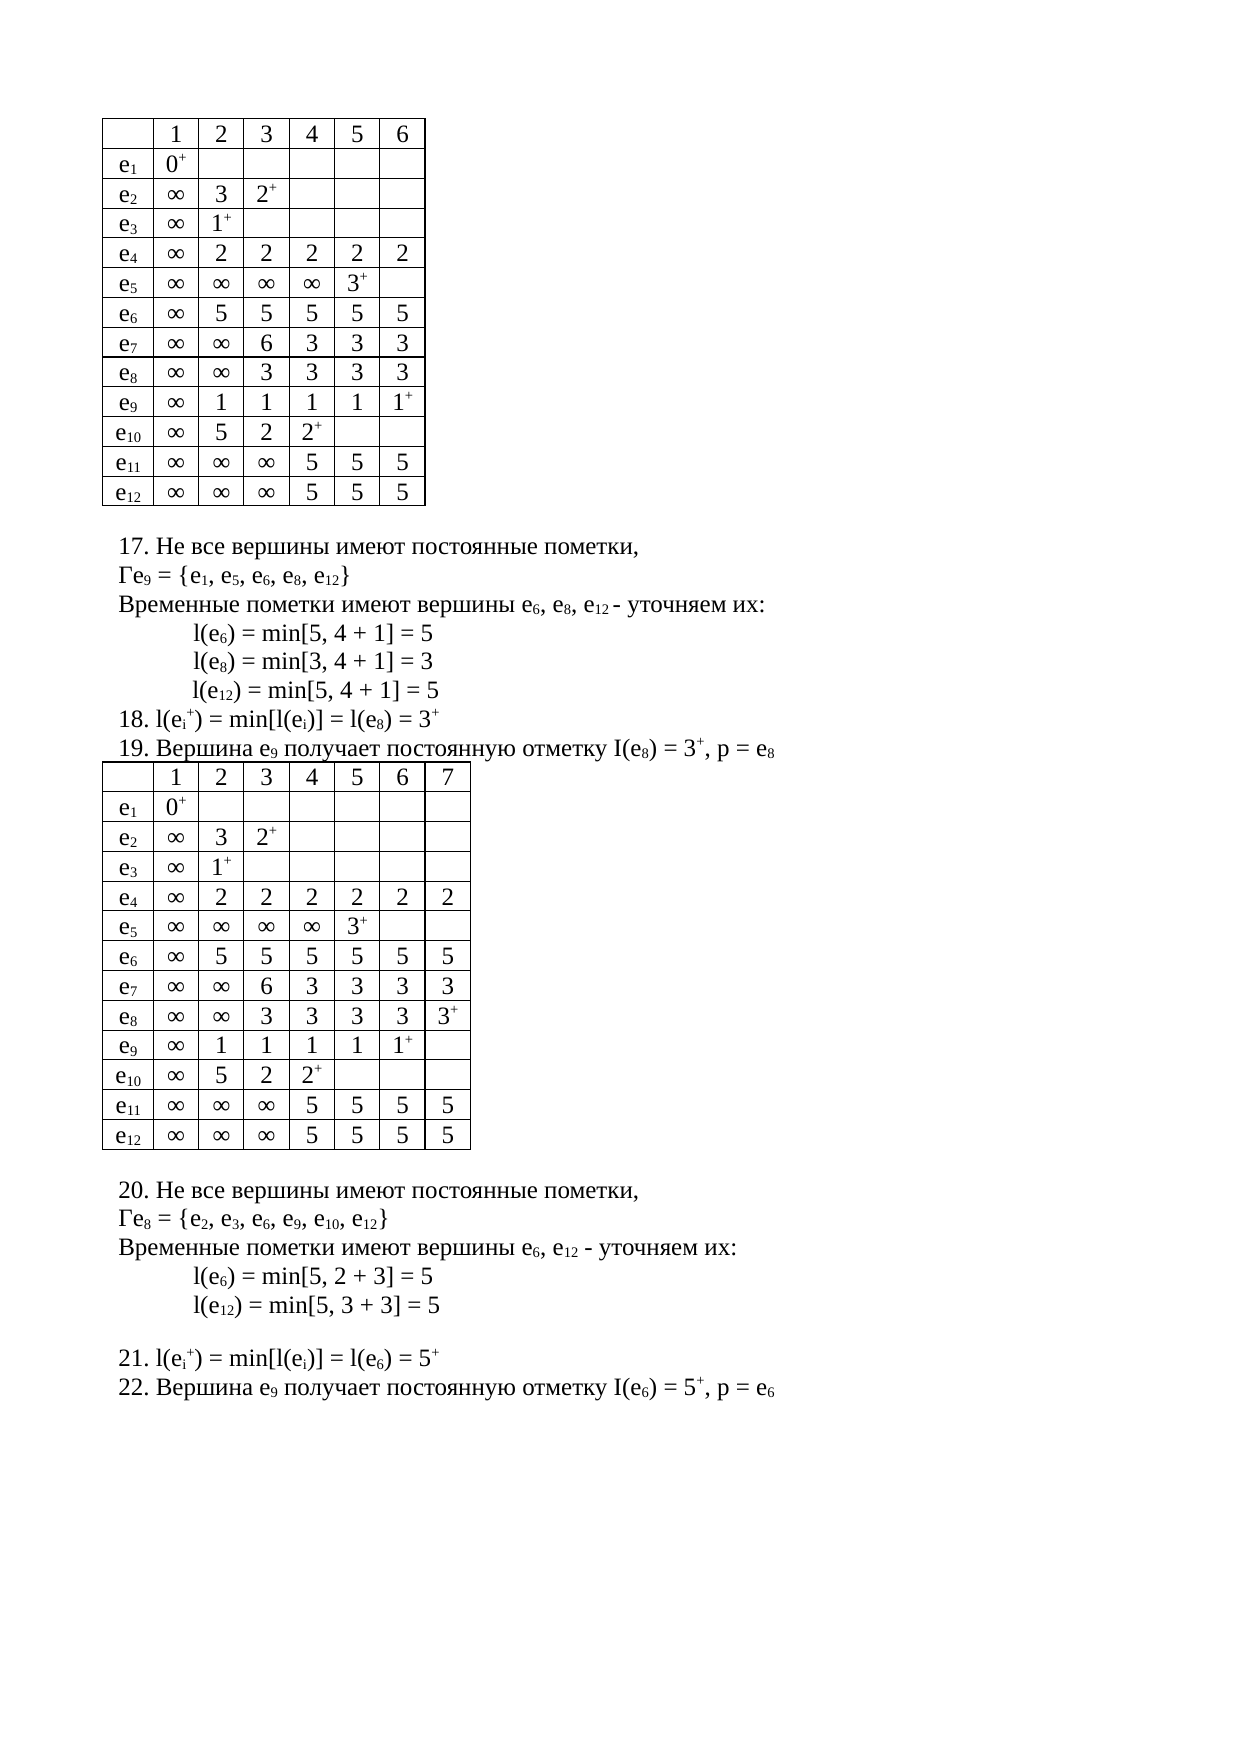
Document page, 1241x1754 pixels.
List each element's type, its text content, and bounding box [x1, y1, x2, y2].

table_cell 5 [199, 417, 243, 446]
table_header [103, 763, 153, 791]
table_cell [426, 911, 470, 940]
table_cell 5 [244, 941, 289, 970]
table_cell ∞ [244, 1090, 289, 1119]
table_cell e11 [103, 447, 153, 476]
table_cell 3 [335, 358, 379, 386]
table_cell [335, 1060, 379, 1089]
table_cell [380, 1060, 424, 1089]
table_cell 1 [244, 387, 289, 416]
table_header 5 [335, 763, 379, 791]
table_cell [244, 209, 289, 237]
table_cell [380, 792, 424, 821]
table_cell ∞ [199, 911, 243, 940]
table_cell 5 [335, 477, 379, 505]
table_cell 2 [244, 882, 289, 910]
table_cell e3 [103, 209, 153, 237]
table_header 6 [380, 763, 424, 791]
table_cell [335, 852, 379, 881]
table_cell 3 [244, 358, 289, 386]
table_cell 1 [335, 1031, 379, 1059]
table_cell 5 [380, 298, 424, 327]
table_cell 2 [335, 238, 379, 267]
table_cell [199, 792, 243, 821]
table_cell 1 [244, 1031, 289, 1059]
table_cell [290, 852, 334, 881]
table_cell 3 [380, 971, 424, 1000]
table_cell 1 [199, 387, 243, 416]
table_cell [244, 149, 289, 178]
table_cell e10 [103, 1060, 153, 1089]
table_header 5 [335, 119, 379, 148]
table_cell ∞ [154, 179, 198, 207]
table_cell ∞ [199, 971, 243, 1000]
table_cell ∞ [154, 238, 198, 267]
table_cell [244, 852, 289, 881]
table_cell e7 [103, 971, 153, 1000]
table_cell 3 [290, 328, 334, 356]
table_cell ∞ [154, 911, 198, 940]
table_cell [380, 852, 424, 881]
table_cell 3 [290, 1001, 334, 1029]
table_cell 5 [380, 1120, 424, 1149]
table_cell 2 [244, 1060, 289, 1089]
table_cell 1 [335, 387, 379, 416]
table_cell [290, 179, 334, 207]
text 20. Не все вершины имеют постоянные пометки, Гe8 = {e2, e3, e6, e9, e10, e12} Временные пометки имеют вершины e6, e12 - уточняем их: [118, 1175, 1122, 1261]
table_header 1 [154, 763, 198, 791]
table_cell 5 [290, 477, 334, 505]
table_cell 2+ [290, 1060, 334, 1089]
table_cell e3 [103, 852, 153, 881]
table_cell 5 [426, 941, 470, 970]
text l(e12) = min[5, 4 + 1] = 5 18. l(ei+) = min[l(ei)] = l(e8) = 3+ [118, 675, 1122, 733]
table_header 4 [290, 119, 334, 148]
table_cell e9 [103, 1031, 153, 1059]
text 17. Не все вершины имеют постоянные пометки, Гe9 = {e1, e5, e6, e8, e12} Временные пометки имеют вершины e6, e8, e12 - уточняем их: [118, 531, 1122, 618]
text 22. Вершина e9 получает постоянную отметку I(e6) = 5+, p = e6 [118, 1372, 1122, 1401]
table_cell e4 [103, 882, 153, 910]
table_cell 5 [290, 298, 334, 327]
table_cell 5 [335, 447, 379, 476]
table_cell ∞ [199, 1120, 243, 1149]
table_cell ∞ [244, 911, 289, 940]
table_cell ∞ [244, 1120, 289, 1149]
table_cell [380, 149, 424, 178]
table_cell e1 [103, 149, 153, 178]
table_cell [426, 852, 470, 881]
table_cell 5 [335, 941, 379, 970]
table_cell 2 [199, 882, 243, 910]
table_cell 3 [380, 358, 424, 386]
table_cell 0+ [154, 149, 198, 178]
table_cell 2 [335, 882, 379, 910]
table_cell 2 [199, 238, 243, 267]
table_cell [380, 268, 424, 297]
table_cell e2 [103, 179, 153, 207]
list l(e12) = min[5, 3 + 3] = 5 [193, 1290, 1122, 1318]
table_cell e6 [103, 941, 153, 970]
table_cell 2 [380, 238, 424, 267]
table_cell [380, 417, 424, 446]
table_cell 0+ [154, 792, 198, 821]
table_cell ∞ [154, 882, 198, 910]
table_cell 5 [199, 298, 243, 327]
table_cell ∞ [154, 1001, 198, 1029]
table_cell ∞ [244, 268, 289, 297]
table_cell ∞ [290, 268, 334, 297]
table_cell 3+ [335, 911, 379, 940]
table_cell 5 [290, 447, 334, 476]
table_cell 3+ [426, 1001, 470, 1029]
table_cell ∞ [154, 1031, 198, 1059]
table_cell 3 [244, 1001, 289, 1029]
table_cell [380, 822, 424, 851]
table_cell 2+ [244, 822, 289, 851]
table_cell 6 [244, 328, 289, 356]
table_cell 3 [380, 1001, 424, 1029]
table_cell 2+ [290, 417, 334, 446]
table_cell 2 [426, 882, 470, 910]
table_cell [290, 792, 334, 821]
list l(e6) = min[5, 2 + 3] = 5 [193, 1261, 1122, 1290]
table_cell e7 [103, 328, 153, 356]
table_cell [335, 149, 379, 178]
table_header 3 [244, 763, 289, 791]
table_cell ∞ [154, 387, 198, 416]
table_cell 3 [380, 328, 424, 356]
table_cell 1 [199, 1031, 243, 1059]
table_cell [335, 822, 379, 851]
table_cell 3 [426, 971, 470, 1000]
table_cell 5 [380, 1090, 424, 1119]
table_cell e12 [103, 477, 153, 505]
table_cell ∞ [154, 209, 198, 237]
table_cell 2 [380, 882, 424, 910]
table_cell 2 [290, 882, 334, 910]
table_cell 3 [335, 328, 379, 356]
table_cell 1 [290, 387, 334, 416]
table_cell e8 [103, 358, 153, 386]
table_cell ∞ [199, 358, 243, 386]
table_cell 1+ [380, 1031, 424, 1059]
table_cell e12 [103, 1120, 153, 1149]
table_cell ∞ [154, 328, 198, 356]
table_cell [244, 792, 289, 821]
table_cell 5 [199, 1060, 243, 1089]
table_cell ∞ [199, 328, 243, 356]
table_cell 5 [426, 1120, 470, 1149]
table_cell 2 [244, 417, 289, 446]
table_cell e9 [103, 387, 153, 416]
table_cell 3 [199, 822, 243, 851]
table_cell ∞ [154, 447, 198, 476]
table_cell [426, 822, 470, 851]
table_cell ∞ [154, 298, 198, 327]
table_cell 5 [290, 941, 334, 970]
table_cell 1+ [199, 209, 243, 237]
table_cell [426, 1031, 470, 1059]
table_header 6 [380, 119, 424, 148]
table_cell 3 [290, 358, 334, 386]
table_header 3 [244, 119, 289, 148]
table_cell e10 [103, 417, 153, 446]
table_cell 5 [335, 1120, 379, 1149]
table_cell ∞ [154, 417, 198, 446]
table_cell ∞ [290, 911, 334, 940]
table_cell 2 [290, 238, 334, 267]
table_cell 5 [199, 941, 243, 970]
list l(e8) = min[3, 4 + 1] = 3 [193, 646, 1122, 675]
table_cell [335, 792, 379, 821]
table_cell 1+ [199, 852, 243, 881]
table_cell [426, 792, 470, 821]
table_cell ∞ [154, 852, 198, 881]
table_cell e4 [103, 238, 153, 267]
table_cell 5 [335, 1090, 379, 1119]
table_cell 3 [335, 1001, 379, 1029]
text 19. Вершина e9 получает постоянную отметку I(e8) = 3+, p = e8 [118, 733, 1122, 761]
table_cell ∞ [199, 1001, 243, 1029]
table_cell e1 [103, 792, 153, 821]
table_header 4 [290, 763, 334, 791]
table_cell ∞ [154, 1060, 198, 1089]
table_header 7 [426, 763, 470, 791]
table_cell [380, 209, 424, 237]
table_cell [199, 149, 243, 178]
table_cell 5 [290, 1090, 334, 1119]
table_cell 3 [335, 971, 379, 1000]
text 21. l(ei+) = min[l(ei)] = l(e6) = 5+ [118, 1343, 1122, 1372]
table_cell ∞ [154, 822, 198, 851]
table_cell 5 [335, 298, 379, 327]
list l(e6) = min[5, 4 + 1] = 5 [193, 618, 1122, 646]
table_header 2 [199, 763, 243, 791]
table_cell 5 [380, 447, 424, 476]
table_cell [290, 149, 334, 178]
table_cell [426, 1060, 470, 1089]
table_cell 5 [380, 941, 424, 970]
table_cell 5 [290, 1120, 334, 1149]
table_cell ∞ [154, 1090, 198, 1119]
table_cell ∞ [154, 1120, 198, 1149]
table_cell e2 [103, 822, 153, 851]
table_header 1 [154, 119, 198, 148]
table_cell e8 [103, 1001, 153, 1029]
table_header 2 [199, 119, 243, 148]
table_cell [290, 209, 334, 237]
table_cell ∞ [154, 358, 198, 386]
table_cell 5 [244, 298, 289, 327]
table_cell ∞ [199, 268, 243, 297]
table_cell ∞ [244, 477, 289, 505]
table_cell 1 [290, 1031, 334, 1059]
table_cell [380, 179, 424, 207]
table_cell 6 [244, 971, 289, 1000]
table_cell 3 [199, 179, 243, 207]
table_cell ∞ [199, 477, 243, 505]
table_cell [335, 209, 379, 237]
table_cell ∞ [154, 477, 198, 505]
table_cell 5 [380, 477, 424, 505]
table_cell 3 [290, 971, 334, 1000]
table_cell e11 [103, 1090, 153, 1119]
table_cell ∞ [244, 447, 289, 476]
table_cell [290, 822, 334, 851]
table_cell 2+ [244, 179, 289, 207]
table_cell ∞ [199, 447, 243, 476]
table_cell ∞ [199, 1090, 243, 1119]
table_cell [335, 179, 379, 207]
table_cell 3+ [335, 268, 379, 297]
table_cell e6 [103, 298, 153, 327]
table_cell e5 [103, 268, 153, 297]
table_cell 2 [244, 238, 289, 267]
table_cell e5 [103, 911, 153, 940]
table_cell ∞ [154, 941, 198, 970]
table_header [103, 119, 153, 148]
table_cell [380, 911, 424, 940]
table_cell [335, 417, 379, 446]
table_cell ∞ [154, 971, 198, 1000]
table_cell 5 [426, 1090, 470, 1119]
table_cell ∞ [154, 268, 198, 297]
table_cell 1+ [380, 387, 424, 416]
